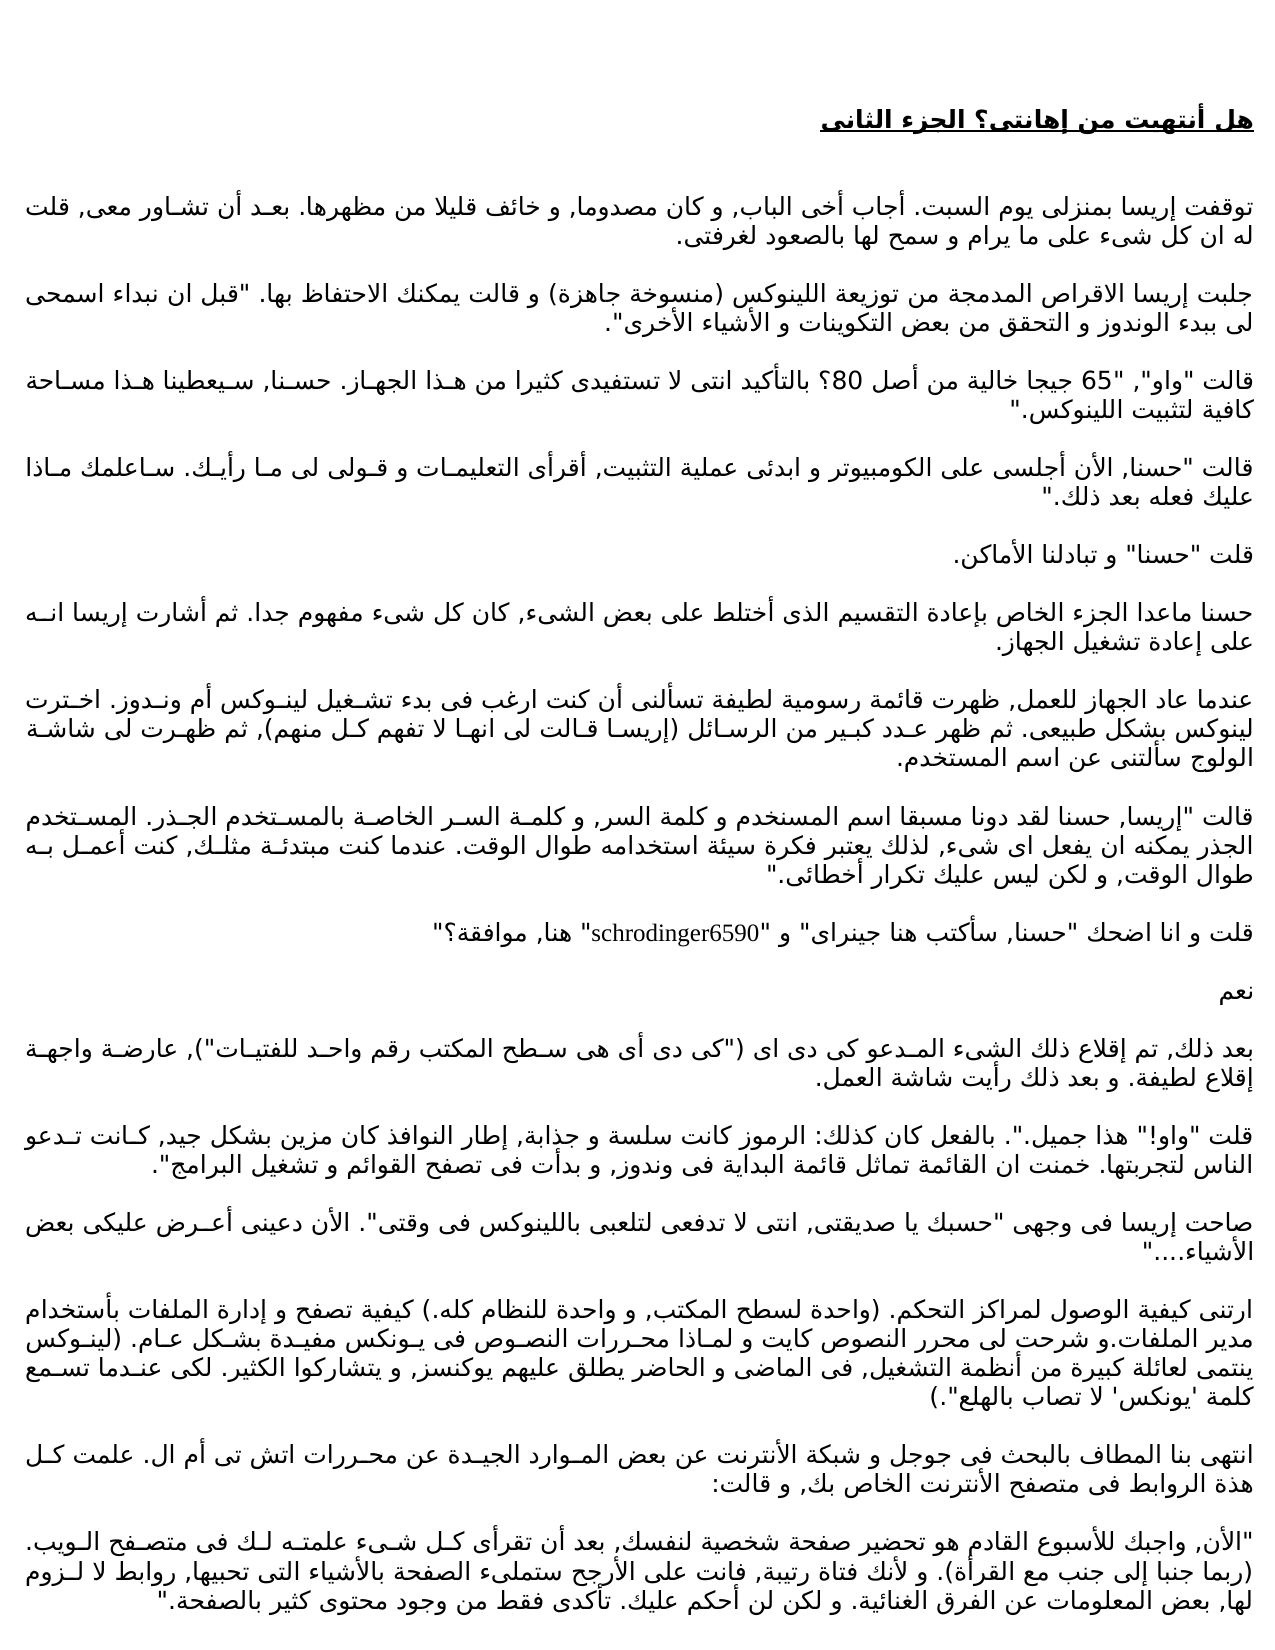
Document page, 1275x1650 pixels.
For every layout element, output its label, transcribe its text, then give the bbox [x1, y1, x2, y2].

text صاحت إريسا فى وجهى "حسبك يا صديقتى, انتى لا تدفعى لتلعبى باللينوكس فى وقتى". الأن دعينى أعرض عليكى بعض الأشياء...." [25, 1208, 1254, 1266]
text بعد ذلك, تم إقلاع ذلك الشىء المدعو كى دى اى ("كى دى أى هى سطح المكتب رقم واحد للفتيات"), عارضة واجهة إقلاع لطيفة. و بعد ذلك رأيت شاشة العمل. [25, 1034, 1254, 1092]
text حسنا ماعدا الجزء الخاص بإعادة التقسيم الذى أختلط على بعض الشىء, كان كل شىء مفهوم جدا. ثم أشارت إريسا انه على إعادة تشغيل الجهاز. [25, 598, 1254, 656]
text انتهى بنا المطاف بالبحث فى جوجل و شبكة الأنترنت عن بعض الموارد الجيدة عن محررات اتش تى أم ال. علمت كل هذة الروابط فى متصفح الأنترنت الخاص بك, و قالت: [25, 1441, 1254, 1499]
text قلت "واو!" هذا جميل.". بالفعل كان كذلك: الرموز كانت سلسة و جذابة, إطار النوافذ كان مزين بشكل جيد, كانت تدعو الناس لتجربتها. خمنت ان القائمة تماثل قائمة البداية فى وندوز, و بدأت فى تصفح القوائم و تشغيل البرامج". [25, 1121, 1254, 1179]
text قلت "حسنا" و تبادلنا الأماكن. [25, 540, 1254, 569]
text توقفت إريسا بمنزلى يوم السبت. أجاب أخى الباب, و كان مصدوما, و خائف قليلا من مظهرها. بعد أن تشاور معى, قلت له ان كل شىء على ما يرام و سمح لها بالصعود لغرفتى. [25, 192, 1254, 250]
text قالت "حسنا, الأن أجلسى على الكومبيوتر و ابدئى عملية التثبيت, أقرأى التعليمات و قولى لى ما رأيك. ساعلمك ماذا عليك فعله بعد ذلك." [25, 453, 1254, 511]
text جلبت إريسا الاقراص المدمجة من توزيعة اللينوكس (منسوخة جاهزة) و قالت يمكنك الاحتفاظ بها. "قبل ان نبداء اسمحى لى ببدء الوندوز و التحقق من بعض التكوينات و الأشياء الأخرى". [25, 279, 1254, 337]
text "الأن, واجبك للأسبوع القادم هو تحضير صفحة شخصية لنفسك, بعد أن تقرأى كل شىء علمته لك فى متصفح الويب. (ربما جنبا إلى جنب مع القرأة). و لأنك فتاة رتيبة, فانت على الأرجح ستملىء الصفحة بالأشياء التى تحبيها, روابط لا لزوم لها, بعض المعلومات عن الفرق الغنائية. و لكن لن أحكم عليك. تأكدى فقط من وجود محتوى كثير بالصفحة." [25, 1528, 1254, 1615]
text عندما عاد الجهاز للعمل, ظهرت قائمة رسومية لطيفة تسألنى أن كنت ارغب فى بدء تشغيل لينوكس أم وندوز. اخترت لينوكس بشكل طبيعى. ثم ظهر عدد كبير من الرسائل (إريسا قالت لى انها لا تفهم كل منهم), ثم ظهرت لى شاشة الولوج سألتنى عن اسم المستخدم. [25, 685, 1254, 772]
text هل أنتهيت من إهانتى؟ الجزء الثانى [25, 105, 1254, 134]
text قالت "إريسا, حسنا لقد دونا مسبقا اسم المسنخدم و كلمة السر, و كلمة السر الخاصة بالمستخدم الجذر. المستخدم الجذر يمكنه ان يفعل اى شىء, لذلك يعتبر فكرة سيئة استخدامه طوال الوقت. عندما كنت مبتدئة مثلك, كنت أعمل به طوال الوقت, و لكن ليس عليك تكرار أخطائى." [25, 802, 1254, 889]
text قلت و انا اضحك "حسنا, سأكتب هنا جينراى" و "schrodinger6590" هنا, موافقة؟" [25, 918, 1254, 947]
text قالت "واو", "65 جيجا خالية من أصل 80؟ بالتأكيد انتى لا تستفيدى كثيرا من هذا الجهاز. حسنا, سيعطينا هذا مساحة كافية لتثبيت اللينوكس." [25, 366, 1254, 424]
text نعم [25, 976, 1254, 1005]
text ارتنى كيفية الوصول لمراكز التحكم. (واحدة لسطح المكتب, و واحدة للنظام كله.) كيفية تصفح و إدارة الملفات بأستخدام مدير الملفات.و شرحت لى محرر النصوص كايت و لماذا محررات النصوص فى يونكس مفيدة بشكل عام. (لينوكس ينتمى لعائلة كبيرة من أنظمة التشغيل, فى الماضى و الحاضر يطلق عليهم يوكنسز, و يتشاركوا الكثير. لكى عندما تسمع كلمة 'يونكس' لا تصاب بالهلع".) [25, 1295, 1254, 1412]
